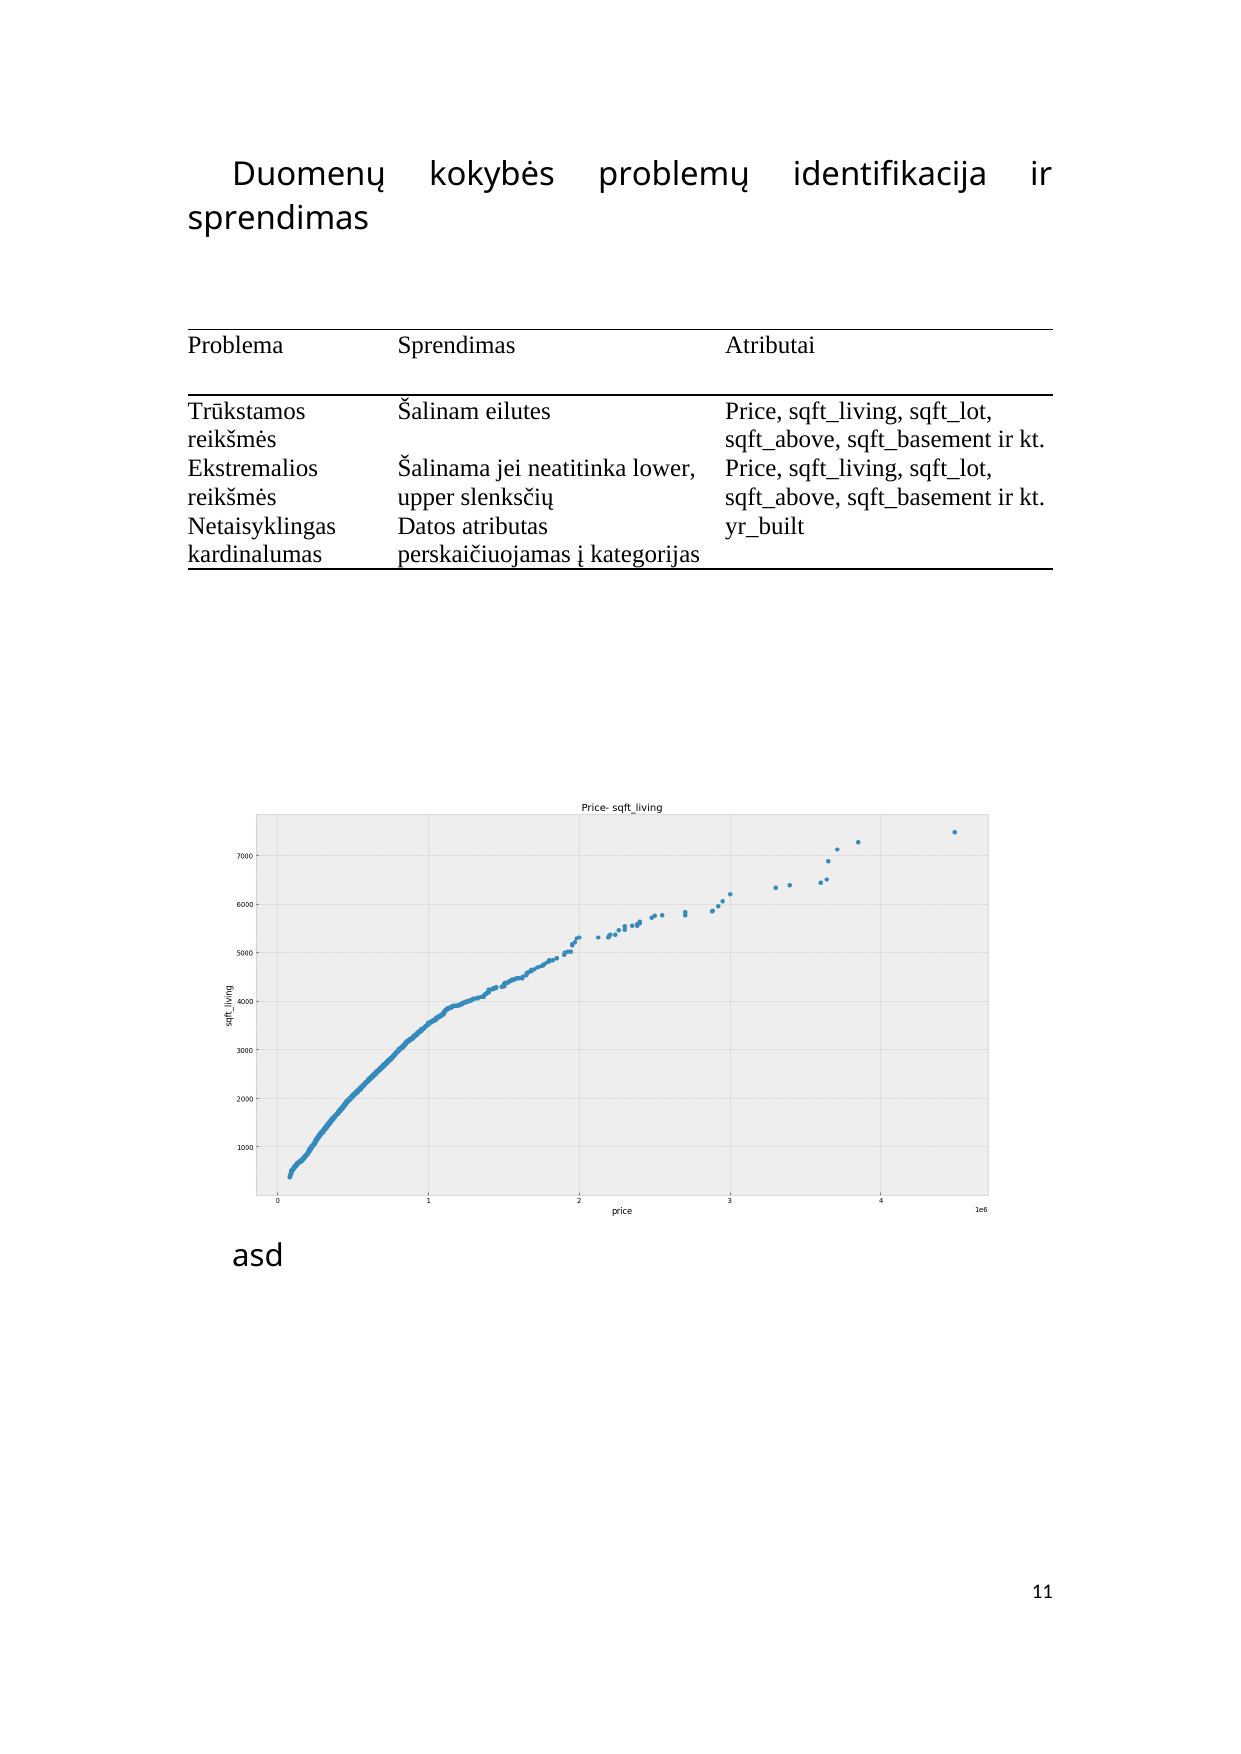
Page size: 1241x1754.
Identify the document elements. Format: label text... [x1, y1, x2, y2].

table_cell Netaisyklingas kardinalumas [188, 511, 397, 568]
picture [187, 791, 1053, 1233]
table_header Sprendimas [397, 330, 725, 394]
text Duomenų kokybės problemų identifikacija ir sprendimas [187, 150, 1053, 239]
table_cell Šalinam eilutes [397, 396, 725, 453]
table_cell Trūkstamos reikšmės [188, 396, 397, 453]
table_cell Ekstremalios reikšmės [188, 453, 397, 511]
table_cell yr_built [725, 511, 1053, 568]
table_cell Šalinama jei neatitinka lower, upper slenksčių [397, 453, 725, 511]
table_cell Price, sqft_living, sqft_lot, sqft_above, sqft_basement ir kt. [725, 396, 1053, 453]
text asd [187, 1233, 1053, 1275]
table_header Atributai [725, 330, 1053, 394]
table_cell Datos atributas perskaičiuojamas į kategorijas [397, 511, 725, 568]
table_cell Price, sqft_living, sqft_lot, sqft_above, sqft_basement ir kt. [725, 453, 1053, 511]
table_header Problema [188, 330, 397, 394]
